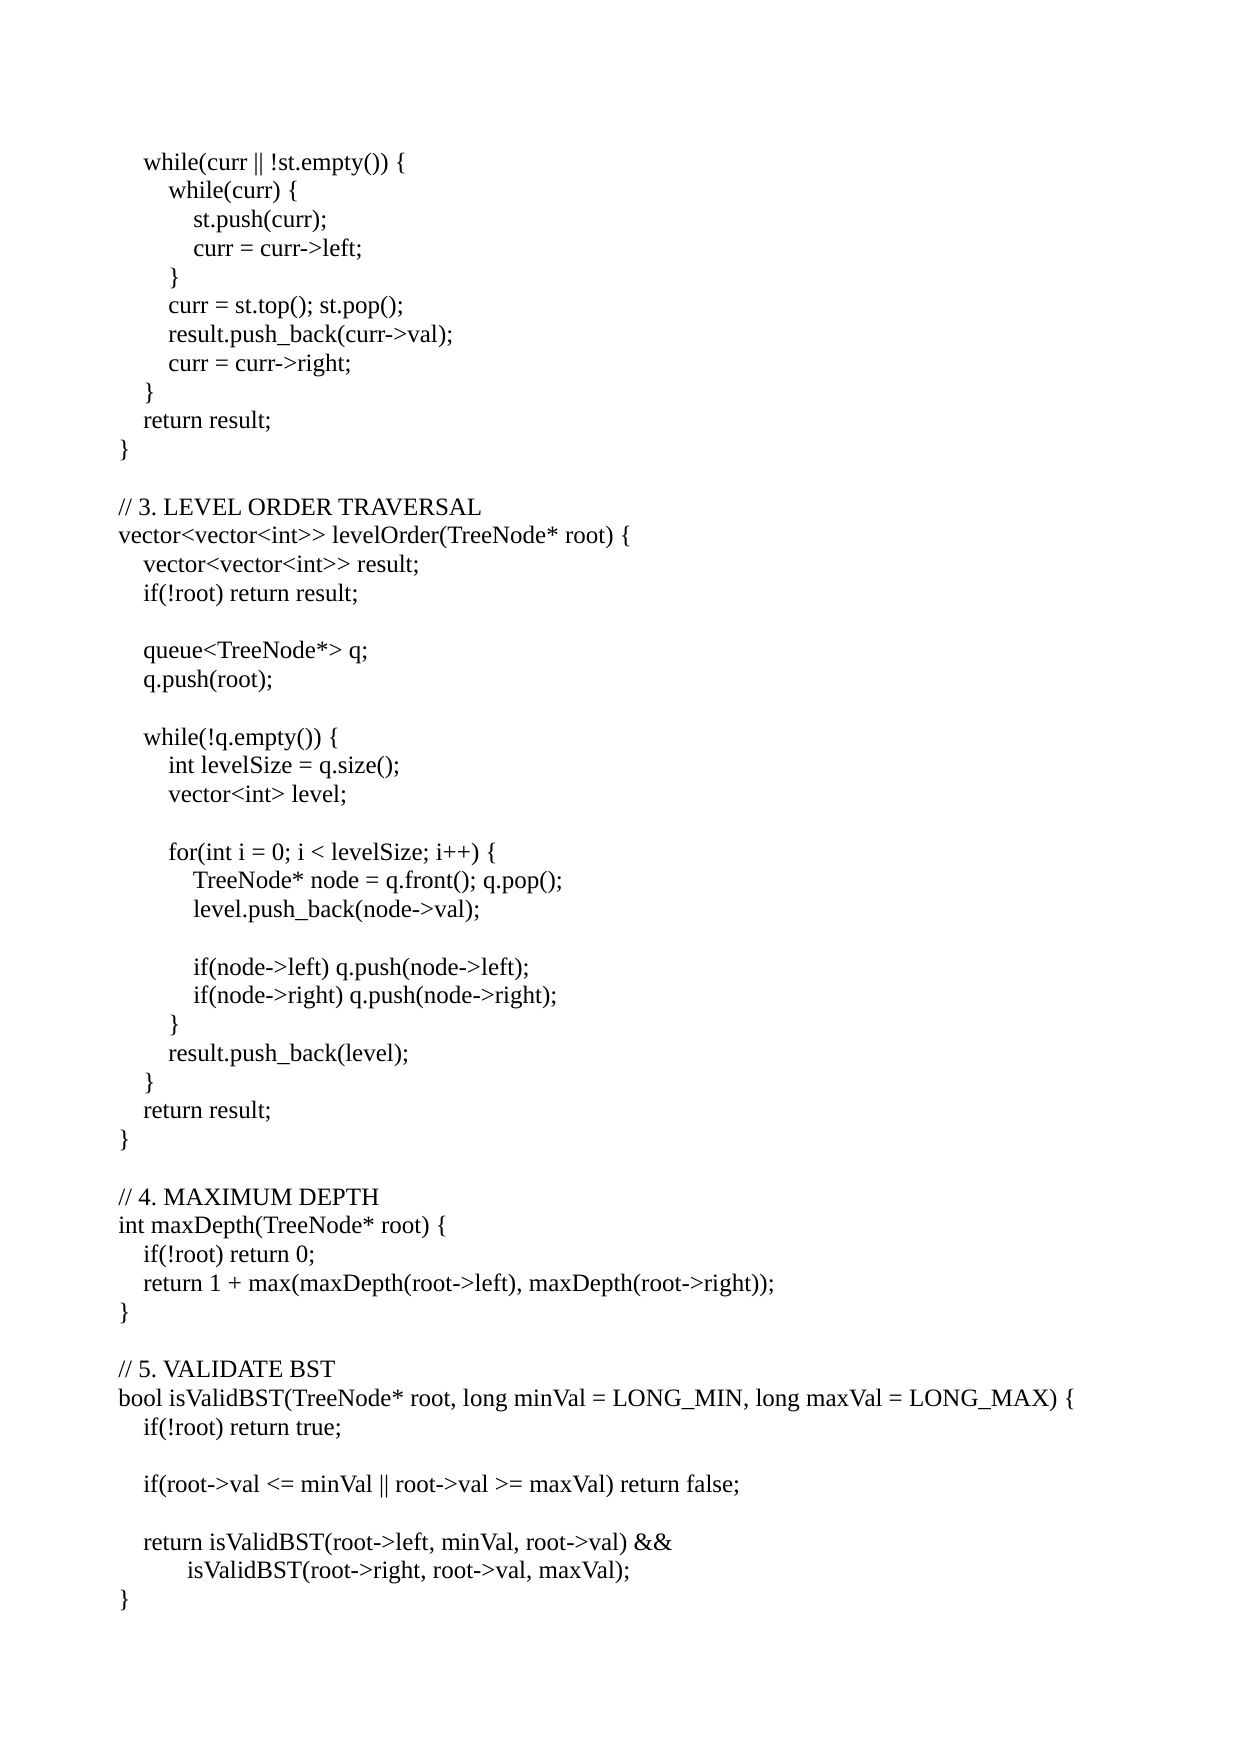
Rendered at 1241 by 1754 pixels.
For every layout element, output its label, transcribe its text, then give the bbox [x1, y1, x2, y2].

text while(!q.empty()) { [118, 722, 1122, 751]
text curr = st.top(); st.pop(); [118, 291, 1122, 319]
text isValidBST(root->right, root->val, maxVal); [118, 1556, 1122, 1584]
text int levelSize = q.size(); [118, 751, 1122, 779]
text result.push_back(level); [118, 1038, 1122, 1067]
text vector<vector<int>> levelOrder(TreeNode* root) { [118, 521, 1122, 549]
text level.push_back(node->val); [118, 894, 1122, 923]
text curr = curr->right; [118, 348, 1122, 377]
text } [118, 377, 1122, 406]
text if(node->left) q.push(node->left); [118, 952, 1122, 981]
text // 3. LEVEL ORDER TRAVERSAL [118, 492, 1122, 521]
text // 5. VALIDATE BST [118, 1354, 1122, 1383]
text queue<TreeNode*> q; [118, 636, 1122, 664]
text bool isValidBST(TreeNode* root, long minVal = LONG_MIN, long maxVal = LONG_MAX) { [118, 1383, 1122, 1412]
text if(!root) return true; [118, 1412, 1122, 1441]
text } [118, 1297, 1122, 1326]
text while(curr || !st.empty()) { [118, 147, 1122, 176]
text curr = curr->left; [118, 233, 1122, 262]
text return result; [118, 406, 1122, 434]
text // 4. MAXIMUM DEPTH [118, 1182, 1122, 1211]
text } [118, 1009, 1122, 1038]
text st.push(curr); [118, 204, 1122, 233]
text return isValidBST(root->left, minVal, root->val) && [118, 1527, 1122, 1556]
text int maxDepth(TreeNode* root) { [118, 1211, 1122, 1239]
text return 1 + max(maxDepth(root->left), maxDepth(root->right)); [118, 1268, 1122, 1297]
text } [118, 1584, 1122, 1613]
text q.push(root); [118, 664, 1122, 693]
text vector<vector<int>> result; [118, 549, 1122, 578]
text TreeNode* node = q.front(); q.pop(); [118, 866, 1122, 894]
text while(curr) { [118, 176, 1122, 204]
text return result; [118, 1096, 1122, 1124]
text vector<int> level; [118, 779, 1122, 808]
text } [118, 1067, 1122, 1096]
text if(node->right) q.push(node->right); [118, 981, 1122, 1009]
text if(!root) return result; [118, 578, 1122, 607]
text for(int i = 0; i < levelSize; i++) { [118, 837, 1122, 866]
text } [118, 262, 1122, 291]
text if(root->val <= minVal || root->val >= maxVal) return false; [118, 1469, 1122, 1498]
text } [118, 434, 1122, 463]
text } [118, 1124, 1122, 1153]
text result.push_back(curr->val); [118, 319, 1122, 348]
text if(!root) return 0; [118, 1239, 1122, 1268]
